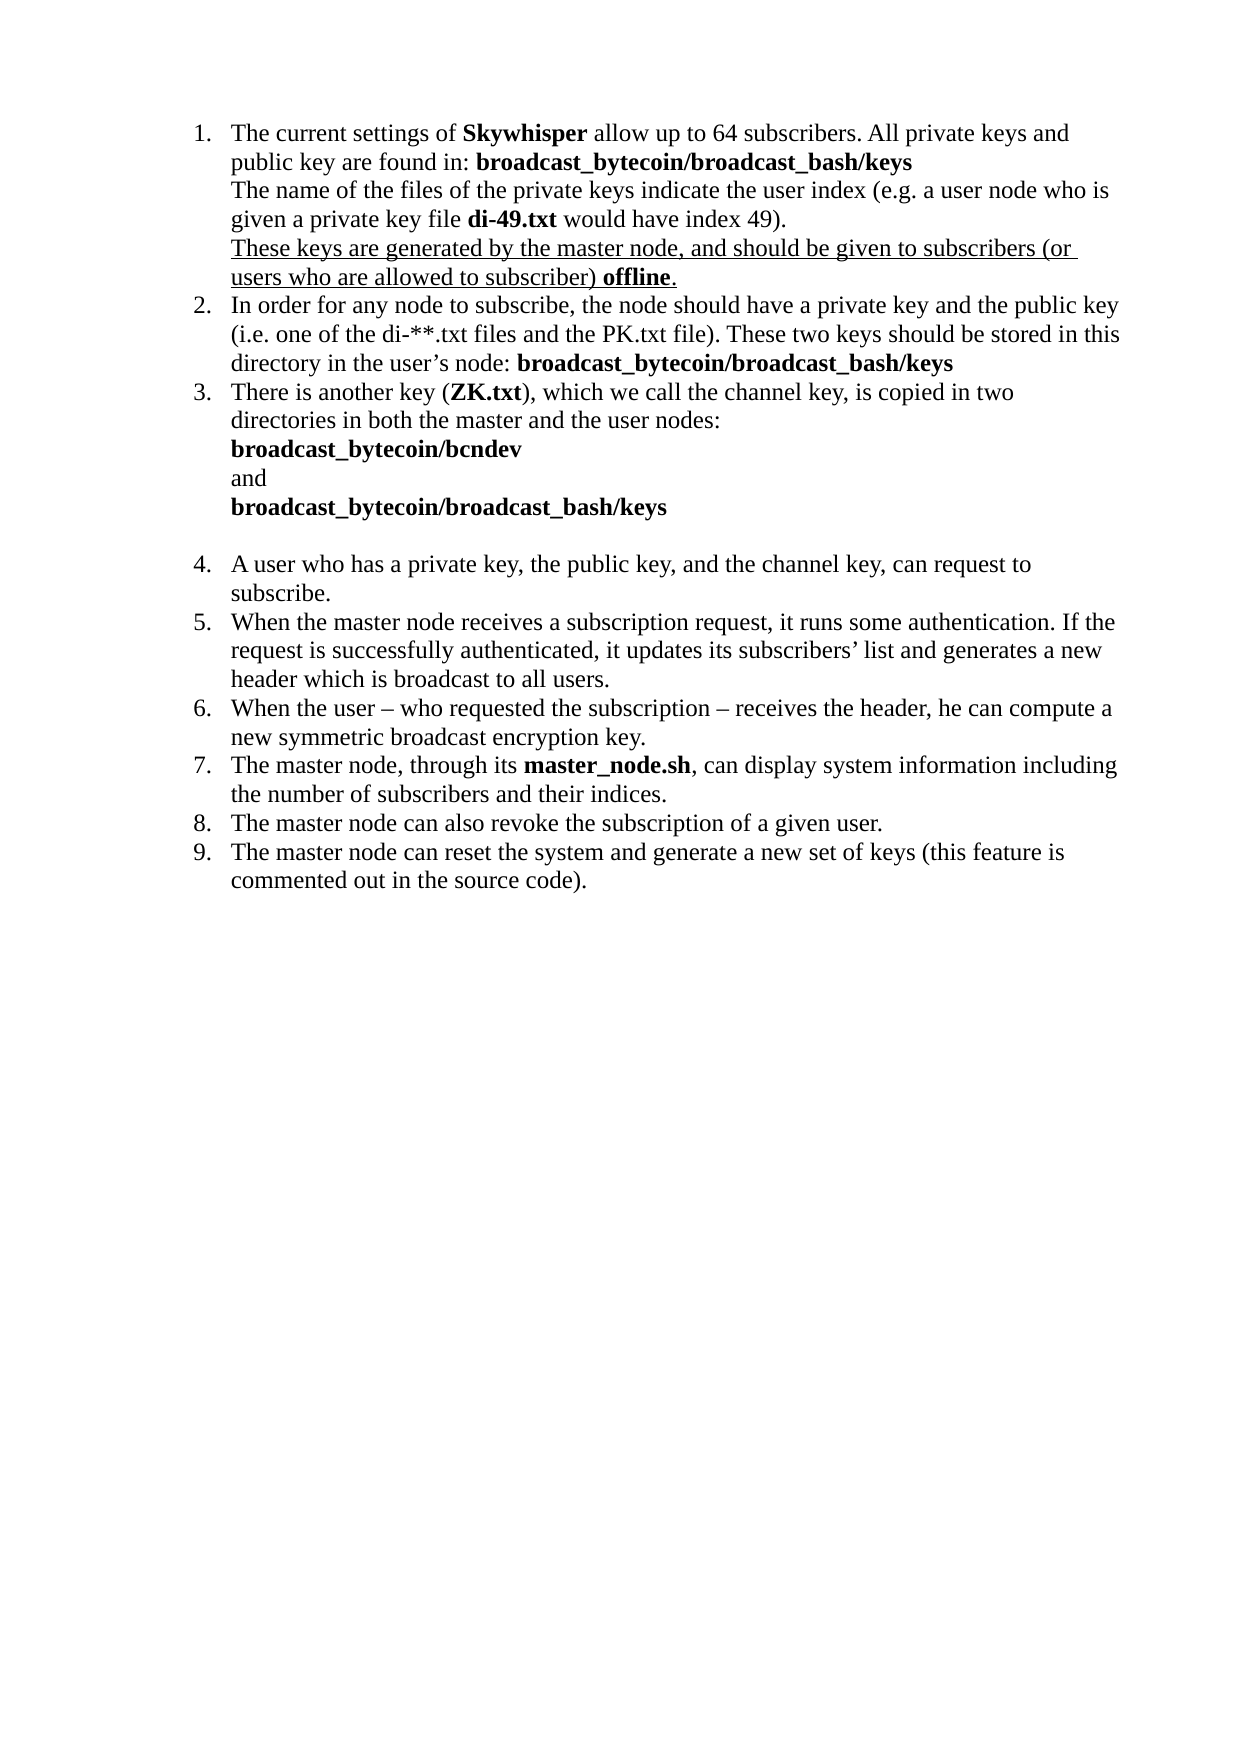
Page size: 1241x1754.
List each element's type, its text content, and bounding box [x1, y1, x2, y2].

list There is another key (ZK.txt), which we call the channel key, is copied in two directories in both the master and the user nodes: broadcast_bytecoin/bcndev and broadcast_bytecoin/broadcast_bash/keys [193, 377, 1122, 521]
list When the user – who requested the subscription – receives the header, he can compute a new symmetric broadcast encryption key. [193, 693, 1122, 751]
list In order for any node to subscribe, the node should have a private key and the public key (i.e. one of the di-**.txt files and the PK.txt file). These two keys should be stored in this directory in the user’s node: broadcast_bytecoin/broadcast_bash/keys [193, 291, 1122, 377]
list When the master node receives a subscription request, it runs some authentication. If the request is successfully authenticated, it updates its subscribers’ list and generates a new header which is broadcast to all users. [193, 607, 1122, 693]
list The current settings of Skywhisper allow up to 64 subscribers. All private keys and public key are found in: broadcast_bytecoin/broadcast_bash/keys The name of the files of the private keys indicate the user index (e.g. a user node who is given a private key file di-49.txt would have index 49). These keys are generated by the master node, and should be given to subscribers (or users who are allowed to subscriber) offline. [193, 118, 1122, 291]
list The master node, through its master_node.sh, can display system information including the number of subscribers and their indices. [193, 751, 1122, 808]
list The master node can also revoke the subscription of a given user. [193, 808, 1122, 837]
list The master node can reset the system and generate a new set of keys (this feature is commented out in the source code). [193, 837, 1122, 923]
list A user who has a private key, the public key, and the channel key, can request to subscribe. [193, 549, 1122, 607]
